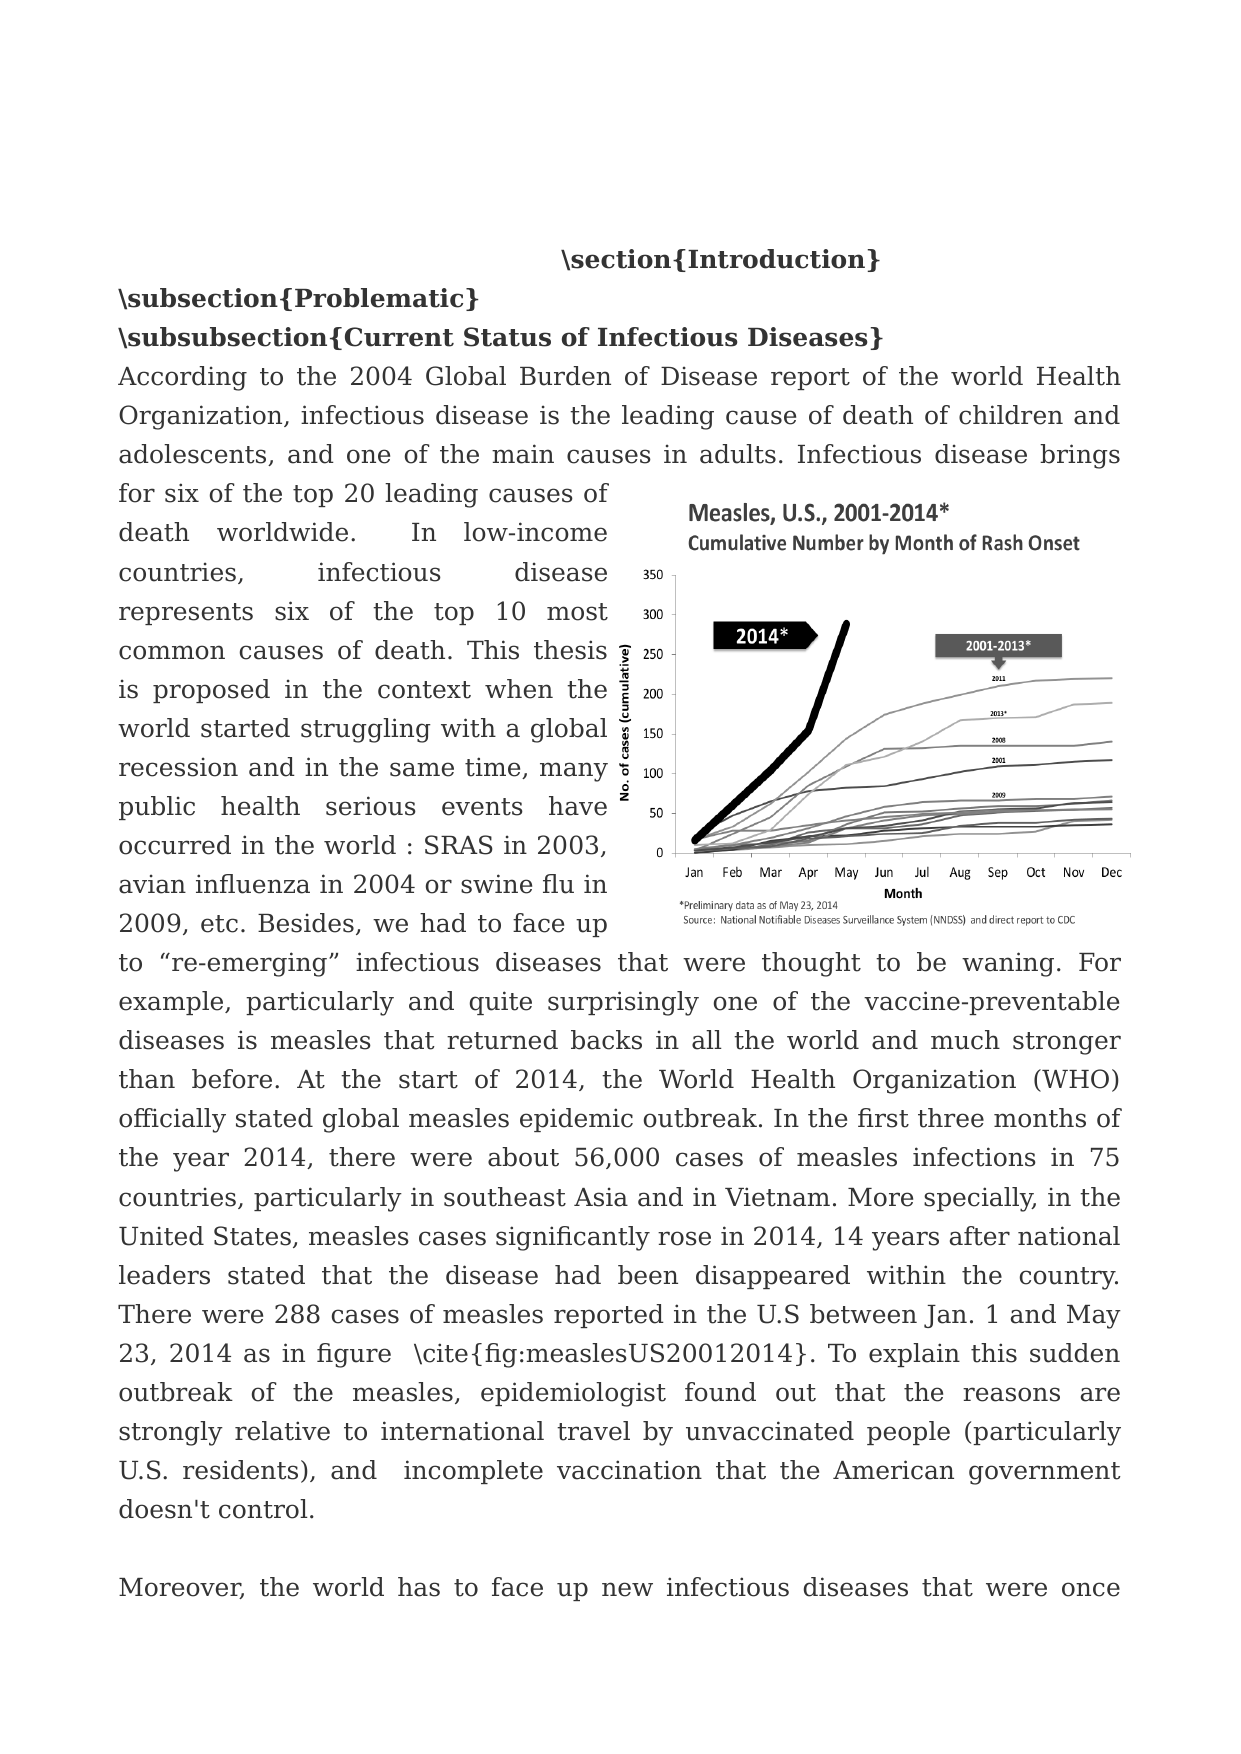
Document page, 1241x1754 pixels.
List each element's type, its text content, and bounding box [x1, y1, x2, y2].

text \section{Introduction} [118, 118, 1122, 274]
text Moreover, the world has to face up new infectious diseases that were once [118, 1563, 1122, 1602]
text \subsubsection{Current Status of Infectious Diseases} [118, 313, 1122, 352]
text According to the 2004 Global Burden of Disease report of the world Health Organization, infectious disease is the leading cause of death of children and adolescents, and one of the main causes in adults. Infectious disease brings for six of the top 20 leading causes of death worldwide. In low-income countries, infectious disease represents six of the top 10 most common causes of death. This thesis is proposed in the context when the world started struggling with a global recession and in the same time, many public health serious events have occurred in the world : SRAS in 2003, avian influenza in 2004 or swine flu in 2009, etc. Besides, we had to face up to “re-emerging” infectious diseases that were thought to be waning. For example, particularly and quite surprisingly one of the vaccine-preventable diseases is measles that returned backs in all the world and much stronger than before. At the start of 2014, the World Health Organization (WHO) officially stated global measles epidemic outbreak. In the first three months of the year 2014, there were about 56,000 cases of measles infections in 75 countries, particularly in southeast Asia and in Vietnam. More specially, in the United States, measles cases significantly rose in 2014, 14 years after national leaders stated that the disease had been disappeared within the country. There were 288 cases of measles reported in the U.S between Jan. 1 and May 23, 2014 as in figure \cite{fig:measlesUS20012014}. To explain this sudden outbreak of the measles, epidemiologist found out that the reasons are strongly relative to international travel by unvaccinated people (particularly U.S. residents), and incomplete vaccination that the American government doesn't control. [118, 352, 1122, 1524]
picture [608, 485, 1142, 932]
text \subsection{Problematic} [118, 274, 1122, 313]
